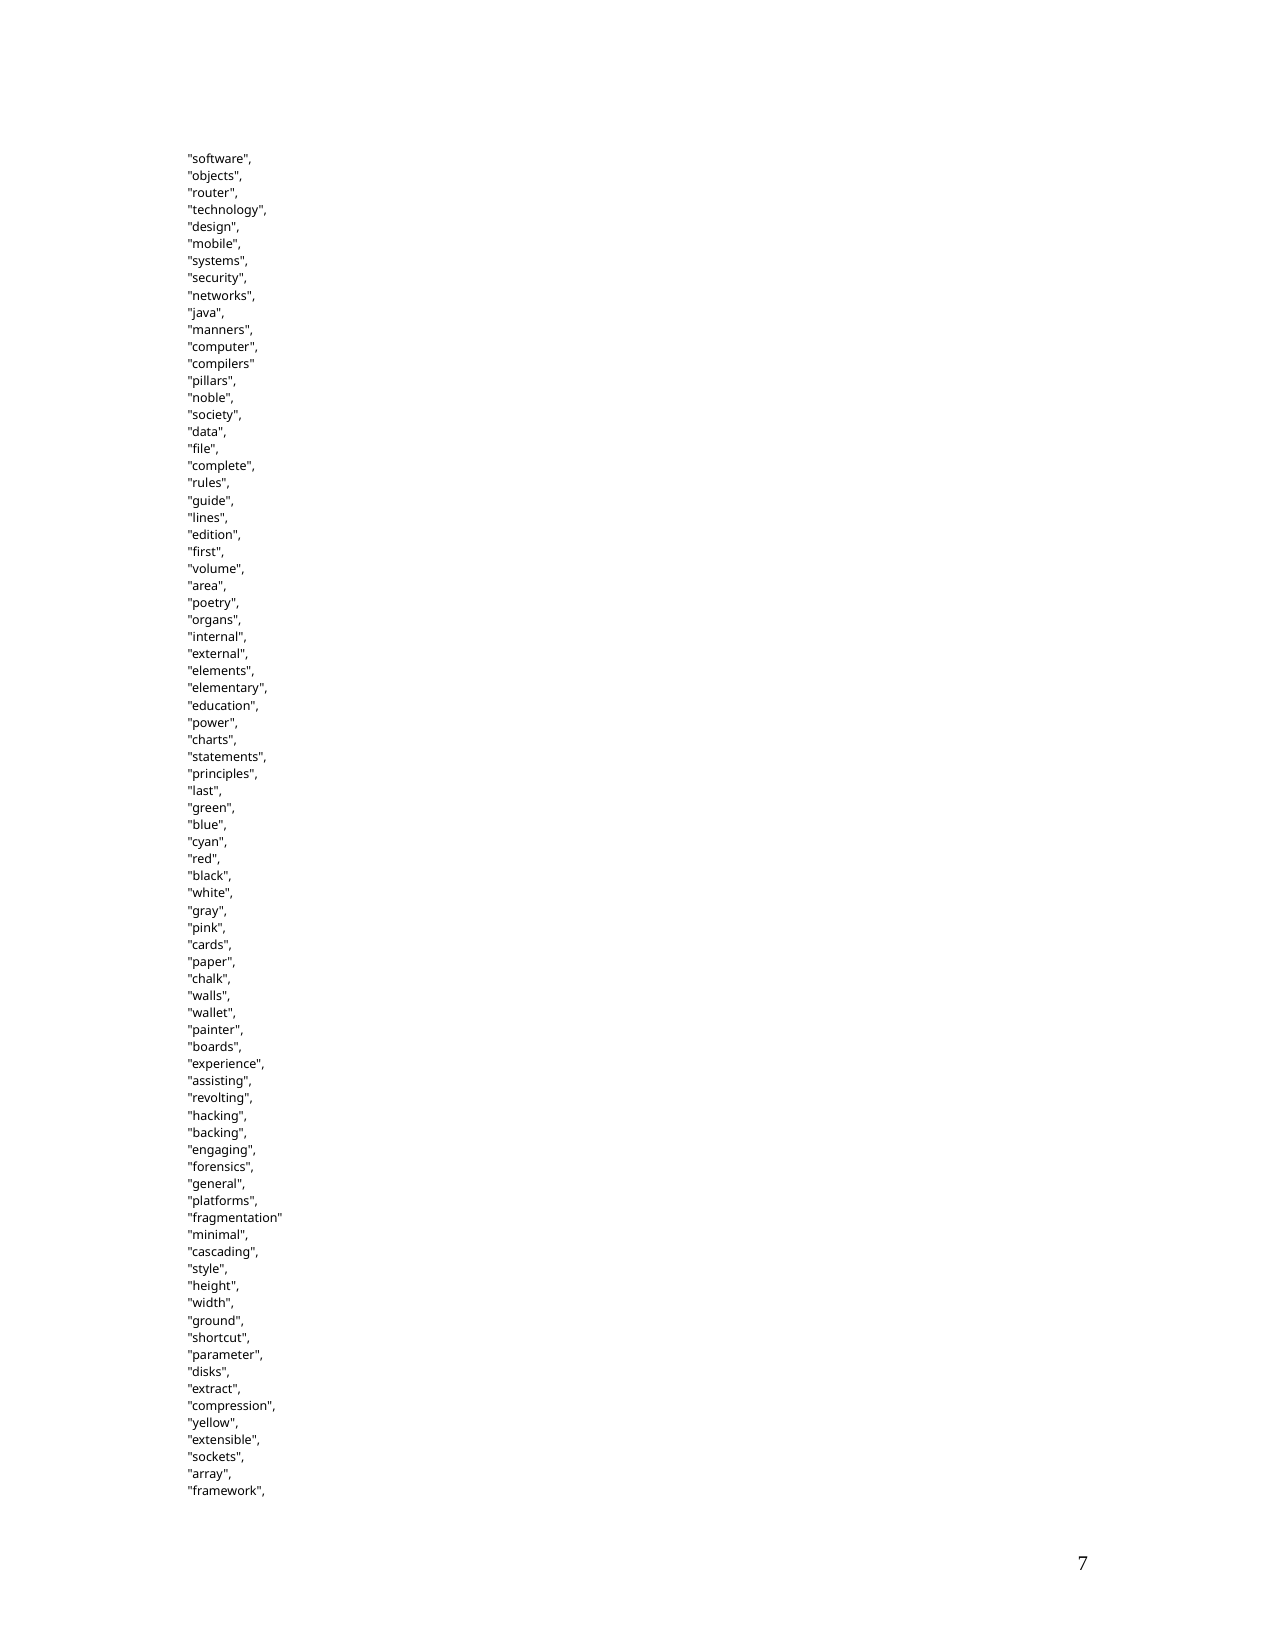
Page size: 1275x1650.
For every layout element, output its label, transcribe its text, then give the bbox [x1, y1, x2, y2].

list "extract", [187, 1380, 1087, 1397]
list "file", [187, 440, 1087, 457]
list "wallet", [187, 1004, 1087, 1021]
list "paper", [187, 953, 1087, 970]
list "minimal", [187, 1226, 1087, 1243]
list "backing", [187, 1124, 1087, 1141]
list "security", [187, 269, 1087, 287]
list "red", [187, 850, 1087, 867]
list "internal", [187, 628, 1087, 645]
list "forensics", [187, 1158, 1087, 1175]
list "painter", [187, 1021, 1087, 1038]
list "parameter", [187, 1346, 1087, 1363]
list "cyan", [187, 833, 1087, 850]
list "gray", [187, 902, 1087, 919]
list "compilers" [187, 355, 1087, 372]
list "chalk", [187, 970, 1087, 987]
list "volume", [187, 560, 1087, 577]
list "first", [187, 543, 1087, 560]
list "disks", [187, 1363, 1087, 1380]
list "java", [187, 304, 1087, 321]
list "height", [187, 1277, 1087, 1294]
list "elementary", [187, 679, 1087, 697]
list "extensible", [187, 1431, 1087, 1448]
list "sockets", [187, 1448, 1087, 1465]
list "engaging", [187, 1141, 1087, 1158]
list "software", [187, 150, 1087, 167]
list "assisting", [187, 1072, 1087, 1089]
list "framework", [187, 1482, 1087, 1499]
list "networks", [187, 287, 1087, 304]
list "pink", [187, 919, 1087, 936]
list "external", [187, 645, 1087, 662]
list "guide", [187, 492, 1087, 509]
list "shortcut", [187, 1329, 1087, 1346]
list "edition", [187, 526, 1087, 543]
list "fragmentation" [187, 1209, 1087, 1226]
list "cards", [187, 936, 1087, 953]
list "complete", [187, 457, 1087, 474]
list "walls", [187, 987, 1087, 1004]
list "experience", [187, 1055, 1087, 1072]
list "computer", [187, 338, 1087, 355]
list "noble", [187, 389, 1087, 406]
list "hacking", [187, 1107, 1087, 1124]
list "pillars", [187, 372, 1087, 389]
list "style", [187, 1260, 1087, 1277]
list "elements", [187, 662, 1087, 679]
list "platforms", [187, 1192, 1087, 1209]
list "general", [187, 1175, 1087, 1192]
list "systems", [187, 252, 1087, 269]
list "statements", [187, 748, 1087, 765]
list "lines", [187, 509, 1087, 526]
list "ground", [187, 1312, 1087, 1329]
list "router", [187, 184, 1087, 201]
list "area", [187, 577, 1087, 594]
list "array", [187, 1465, 1087, 1482]
list "black", [187, 867, 1087, 884]
list "width", [187, 1294, 1087, 1312]
list "rules", [187, 474, 1087, 492]
list "data", [187, 423, 1087, 440]
list "yellow", [187, 1414, 1087, 1431]
list "mobile", [187, 235, 1087, 252]
list "revolting", [187, 1089, 1087, 1107]
list "last", [187, 782, 1087, 799]
list "objects", [187, 167, 1087, 184]
list "principles", [187, 765, 1087, 782]
list "technology", [187, 201, 1087, 218]
list "boards", [187, 1038, 1087, 1055]
list "power", [187, 714, 1087, 731]
list "education", [187, 697, 1087, 714]
list "charts", [187, 731, 1087, 748]
list "design", [187, 218, 1087, 235]
list "poetry", [187, 594, 1087, 611]
list "compression", [187, 1397, 1087, 1414]
list "white", [187, 884, 1087, 902]
list "society", [187, 406, 1087, 423]
list "blue", [187, 816, 1087, 833]
list "green", [187, 799, 1087, 816]
list "cascading", [187, 1243, 1087, 1260]
list "organs", [187, 611, 1087, 628]
list "manners", [187, 321, 1087, 338]
